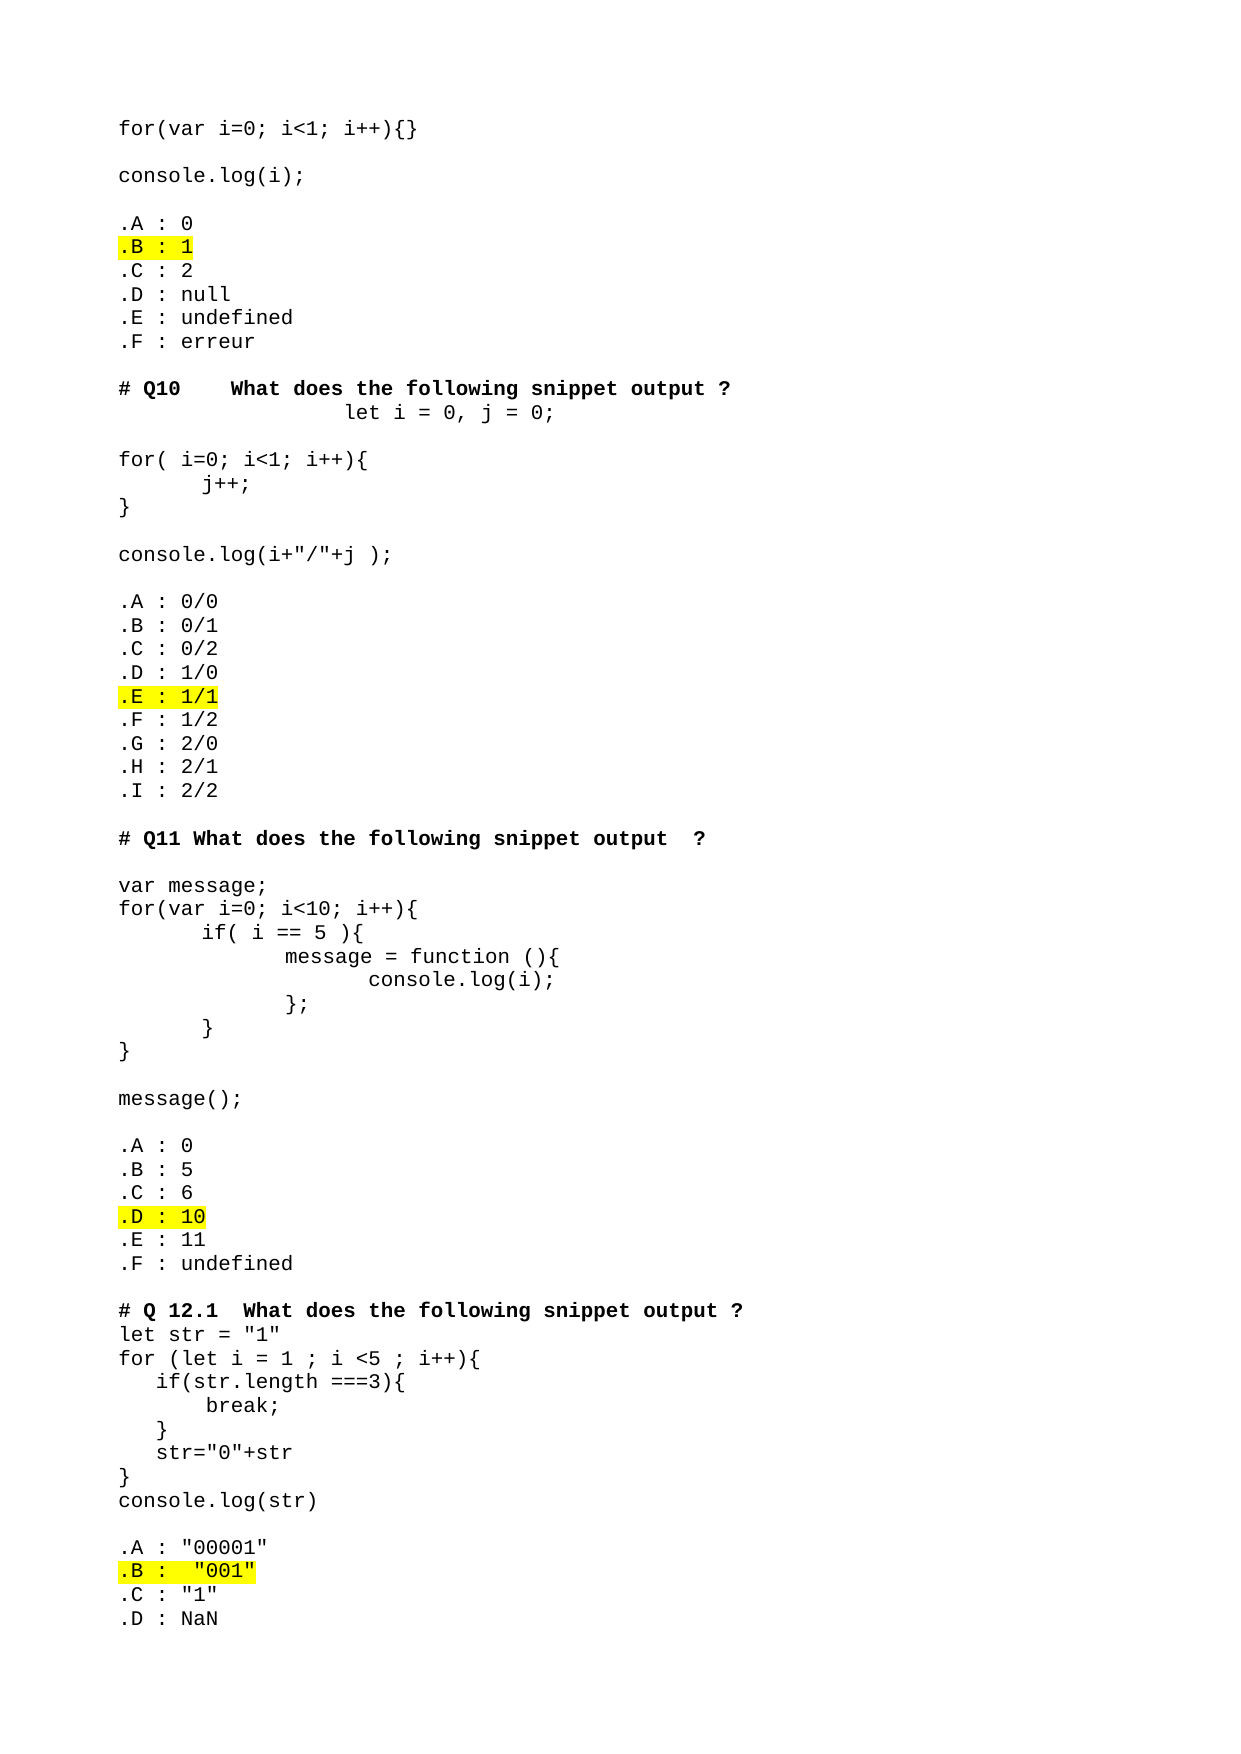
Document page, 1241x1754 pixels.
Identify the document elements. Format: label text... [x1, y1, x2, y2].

text break; [118, 1395, 1122, 1419]
text .A : "00001" [118, 1537, 1122, 1561]
text .B : 5 [118, 1158, 1122, 1182]
text # Q 12.1 What does the following snippet output ? [118, 1300, 1122, 1324]
text .B : 1 [118, 236, 1122, 260]
text message(); [118, 1088, 1122, 1111]
text }; [118, 993, 1122, 1017]
text .D : 10 [118, 1206, 1122, 1229]
text for(var i=0; i<10; i++){ [118, 898, 1122, 922]
text .A : 0/0 [118, 591, 1122, 615]
text .C : 0/2 [118, 638, 1122, 662]
text .F : undefined [118, 1253, 1122, 1277]
text .E : undefined [118, 307, 1122, 331]
text .C : 6 [118, 1182, 1122, 1206]
text let i = 0, j = 0; [118, 402, 1122, 426]
text .D : null [118, 284, 1122, 307]
text var message; [118, 875, 1122, 898]
text .C : "1" [118, 1584, 1122, 1608]
text } [118, 496, 1122, 520]
text .B : 0/1 [118, 615, 1122, 638]
text console.log(i); [118, 969, 1122, 993]
text message = function (){ [118, 946, 1122, 969]
text .F : erreur [118, 331, 1122, 354]
text .G : 2/0 [118, 733, 1122, 757]
text if(str.length ===3){ [118, 1371, 1122, 1395]
text .E : 1/1 [118, 686, 1122, 709]
text .A : 0 [118, 213, 1122, 236]
text j++; [118, 473, 1122, 496]
text .I : 2/2 [118, 780, 1122, 804]
text # Q10 What does the following snippet output ? [118, 378, 1122, 402]
text .C : 2 [118, 260, 1122, 284]
text console.log(i+"/"+j ); [118, 544, 1122, 567]
text let str = "1" [118, 1324, 1122, 1348]
text .A : 0 [118, 1135, 1122, 1158]
text # Q11 What does the following snippet output ? [118, 827, 1122, 851]
text .F : 1/2 [118, 709, 1122, 733]
text } [118, 1419, 1122, 1442]
text if( i == 5 ){ [118, 922, 1122, 946]
text .H : 2/1 [118, 757, 1122, 780]
text console.log(i); [118, 165, 1122, 189]
text } [118, 1466, 1122, 1489]
text for(var i=0; i<1; i++){} [118, 118, 1122, 142]
text .B : "001" [118, 1561, 1122, 1584]
text for (let i = 1 ; i <5 ; i++){ [118, 1348, 1122, 1371]
text .D : 1/0 [118, 662, 1122, 686]
text str="0"+str [118, 1442, 1122, 1466]
text .D : NaN [118, 1608, 1122, 1631]
text .E : 11 [118, 1229, 1122, 1253]
text } [118, 1040, 1122, 1064]
text } [118, 1017, 1122, 1040]
text console.log(str) [118, 1489, 1122, 1513]
text for( i=0; i<1; i++){ [118, 449, 1122, 473]
